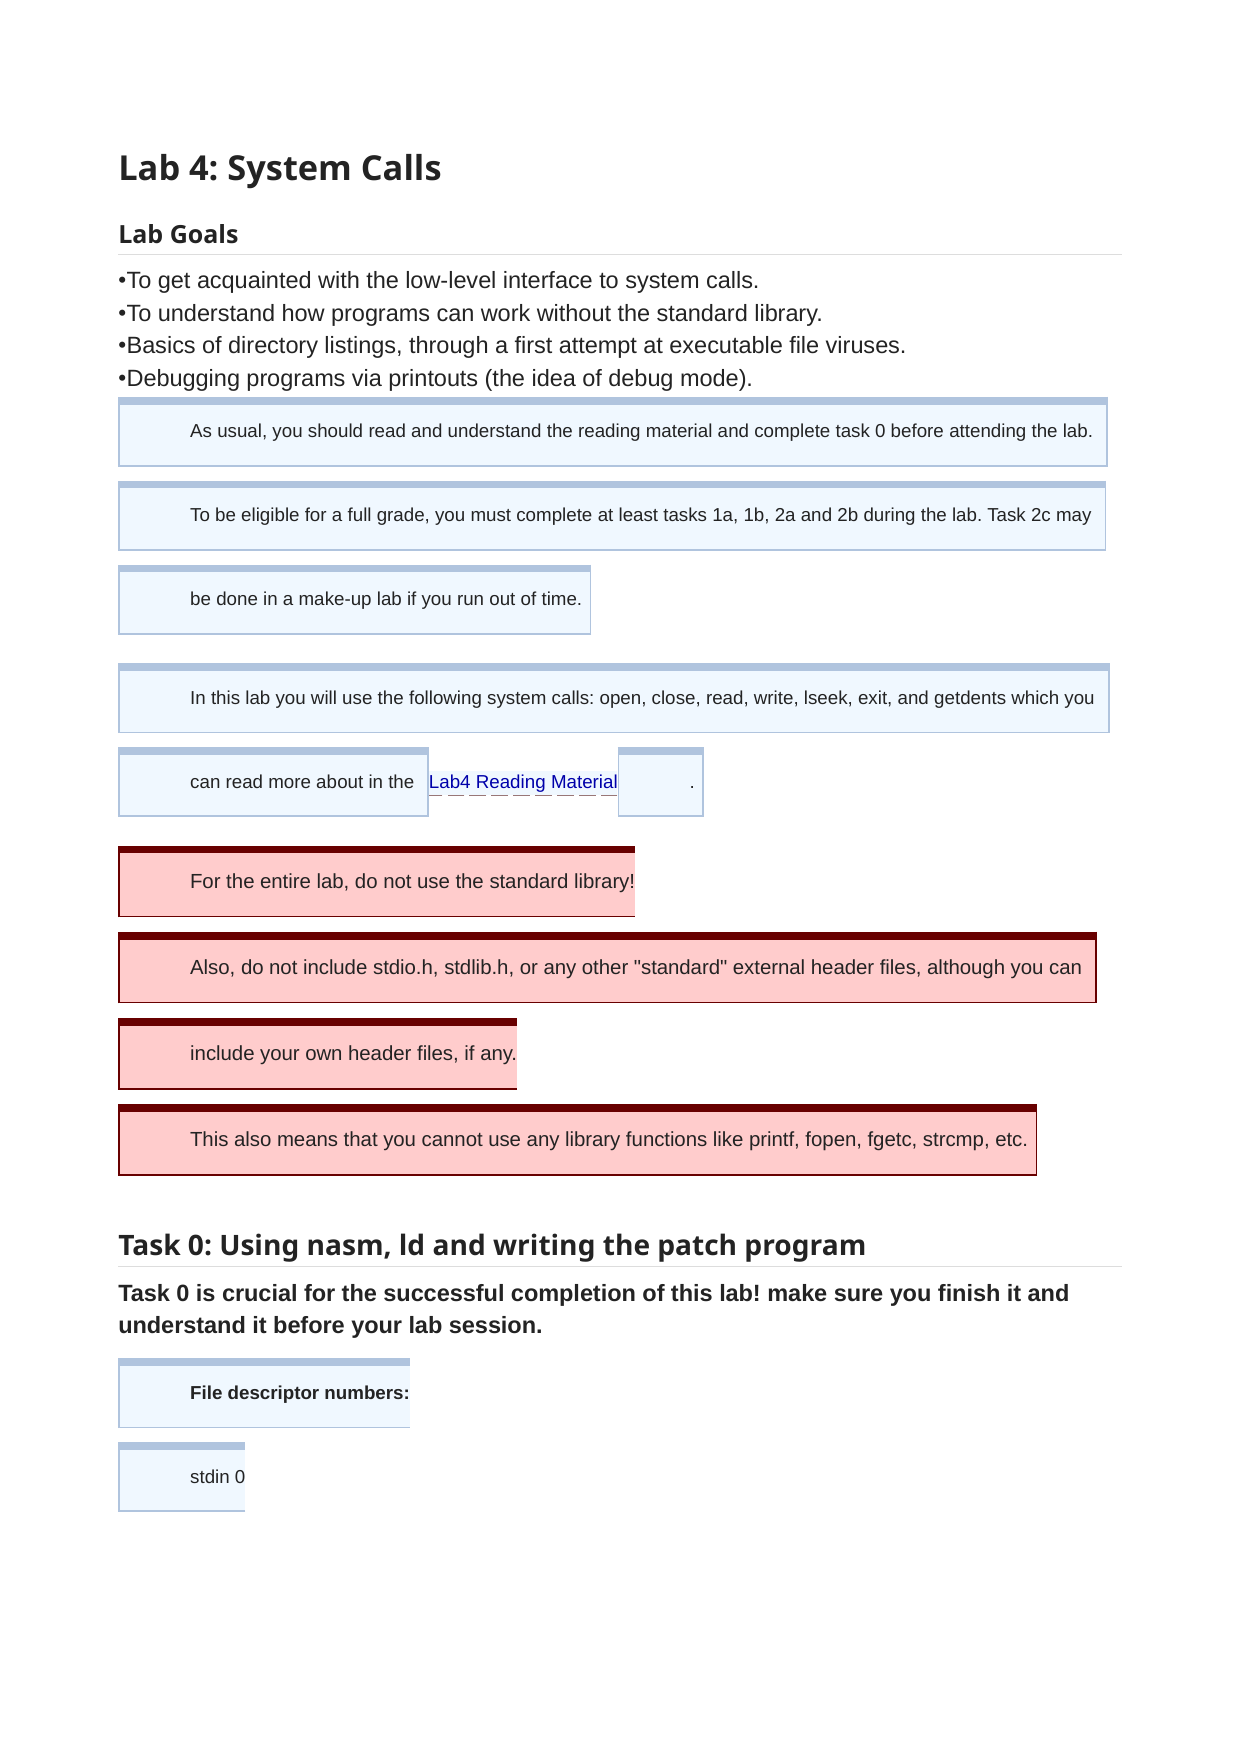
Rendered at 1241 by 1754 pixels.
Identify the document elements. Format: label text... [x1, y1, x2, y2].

list Debugging programs via printouts (the idea of debug mode). [118, 364, 1122, 391]
text File descriptor numbers: stdin 0 [118, 1358, 1122, 1512]
text For the entire lab, do not use the standard library! Also, do not include stdio.h, stdlib.h, or any other "standard" external header files, although you can include your own header files, if any. This also means that you cannot use any library functions like printf, fopen, fgetc, strcmp, etc. [118, 846, 1122, 1176]
list To get acquainted with the low-level interface to system calls. [118, 267, 1122, 294]
text In this lab you will use the following system calls: open, close, read, write, lseek, exit, and getdents which you can read more about in the Lab4 Reading Material. [118, 663, 1122, 817]
text As usual, you should read and understand the reading material and complete task 0 before attending the lab. To be eligible for a full grade, you must complete at least tasks 1a, 1b, 2a and 2b during the lab. Task 2c may be done in a make-up lab if you run out of time. [118, 397, 1122, 634]
text Task 0 is crucial for the successful completion of this lab! make sure you finish it and understand it before your lab session. [118, 1279, 1122, 1338]
subtitle Lab Goals [118, 217, 1122, 254]
subtitle Task 0: Using nasm, ld and writing the patch program [118, 1225, 1122, 1266]
list To understand how programs can work without the standard library. [118, 299, 1122, 326]
list Basics of directory listings, through a first attempt at executable file viruses. [118, 332, 1122, 359]
subtitle Lab 4: System Calls [118, 143, 1122, 190]
